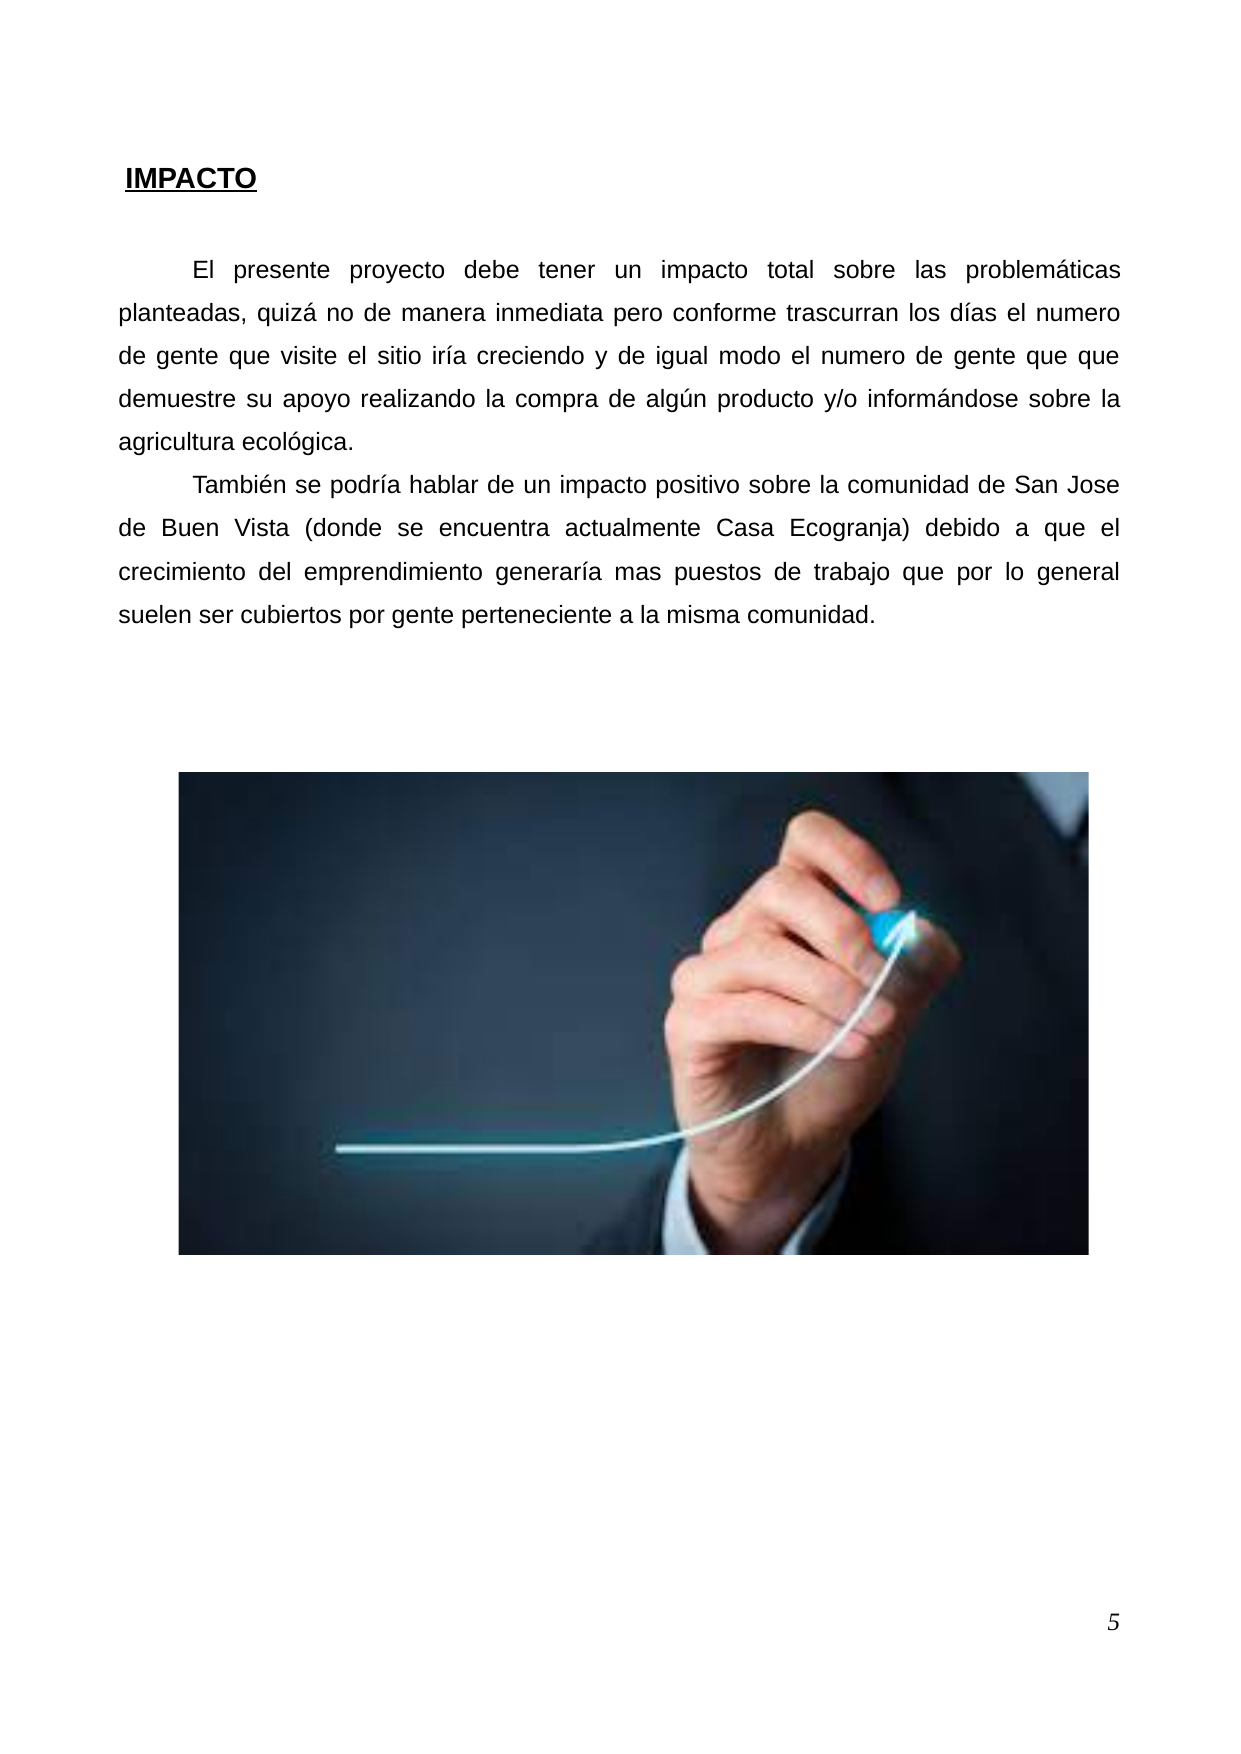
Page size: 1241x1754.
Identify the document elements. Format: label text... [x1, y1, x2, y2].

picture [178, 772, 1089, 1255]
text IMPACTO [118, 161, 1122, 195]
text El presente proyecto debe tener un impacto total sobre las problemáticas planteadas, quizá no de manera inmediata pero conforme trascurran los días el numero de gente que visite el sitio iría creciendo y de igual modo el numero de gente que que demuestre su apoyo realizando la compra de algún producto y/o informándose sobre la agricultura ecológica. [118, 255, 1122, 456]
text También se podría hablar de un impacto positivo sobre la comunidad de San Jose de Buen Vista (donde se encuentra actualmente Casa Ecogranja) debido a que el crecimiento del emprendimiento generaría mas puestos de trabajo que por lo general suelen ser cubiertos por gente perteneciente a la misma comunidad. [118, 470, 1122, 628]
